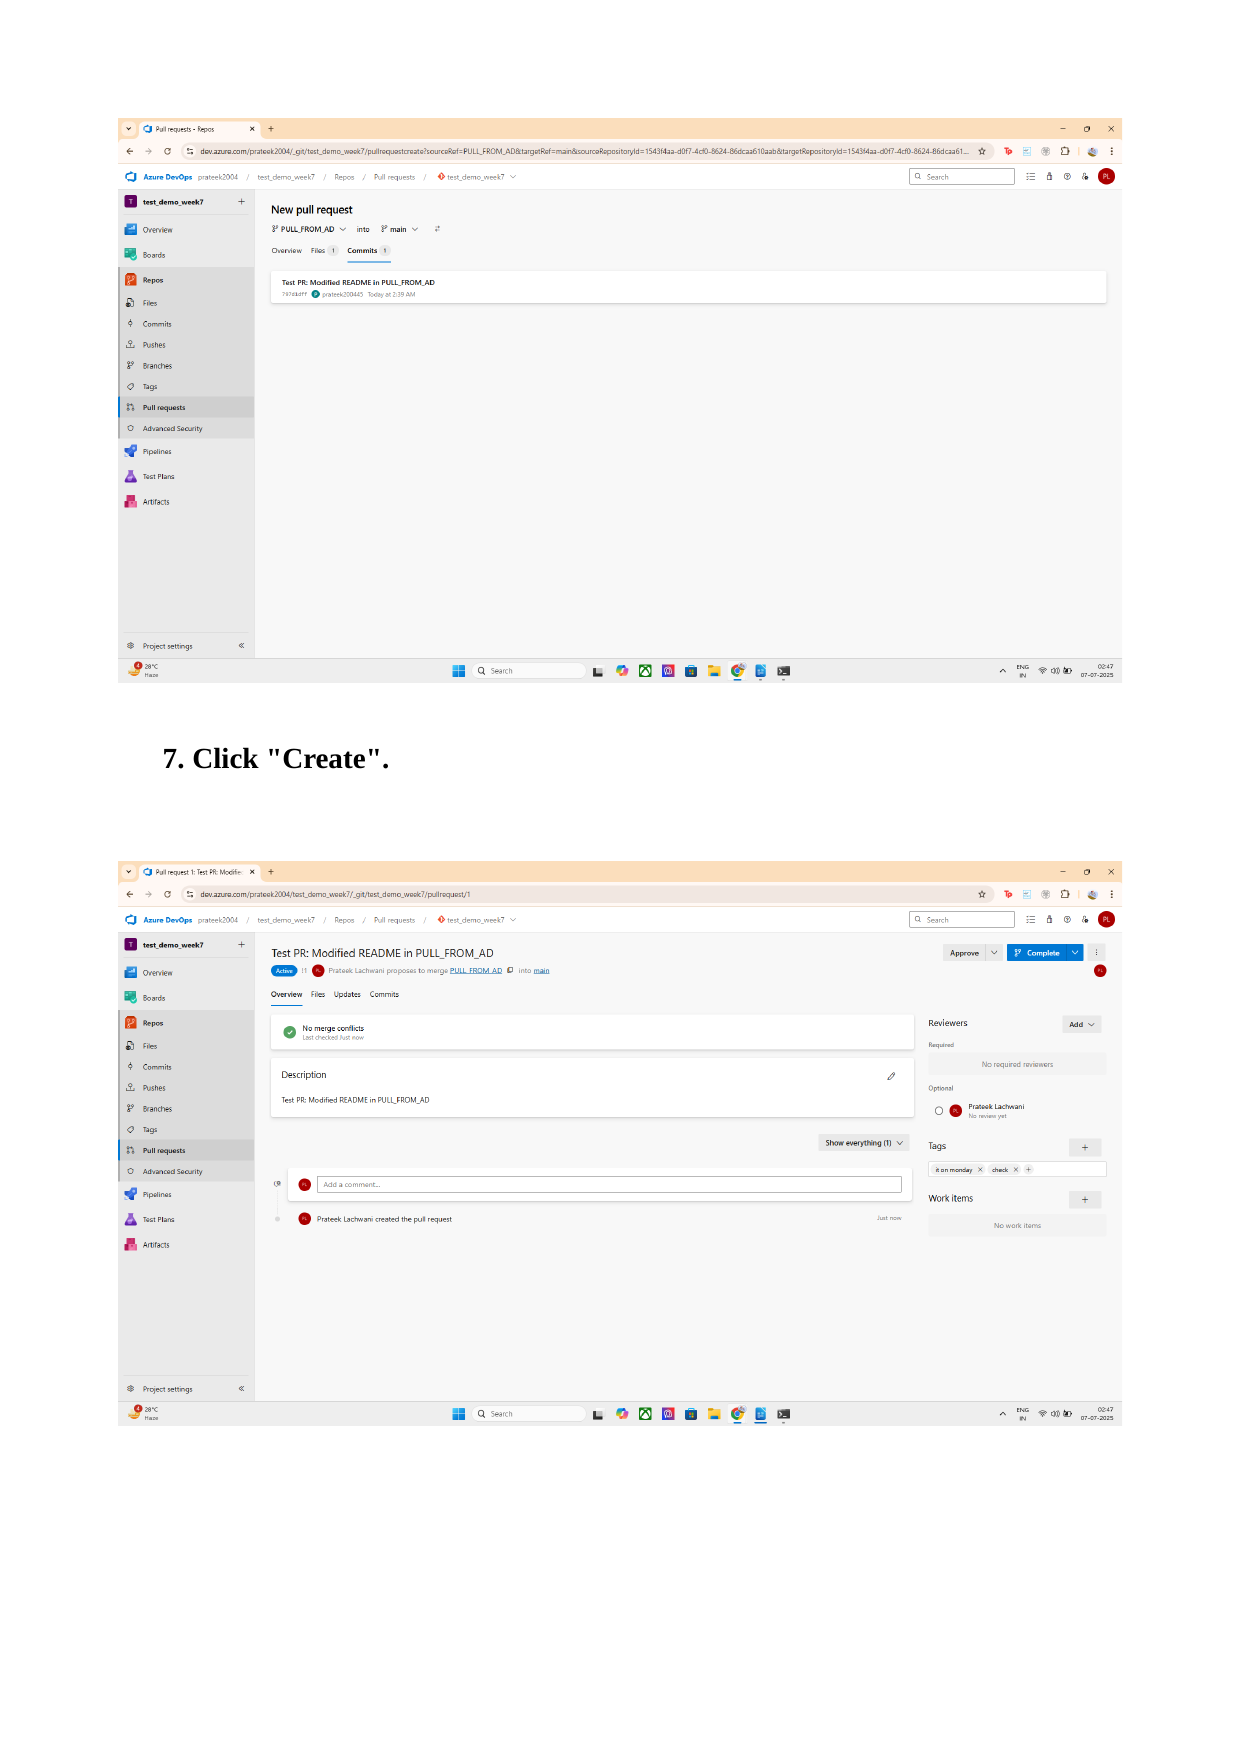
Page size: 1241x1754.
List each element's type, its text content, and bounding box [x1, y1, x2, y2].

picture [118, 118, 1123, 683]
list Click "Create". [162, 741, 1122, 774]
picture [118, 861, 1123, 1426]
